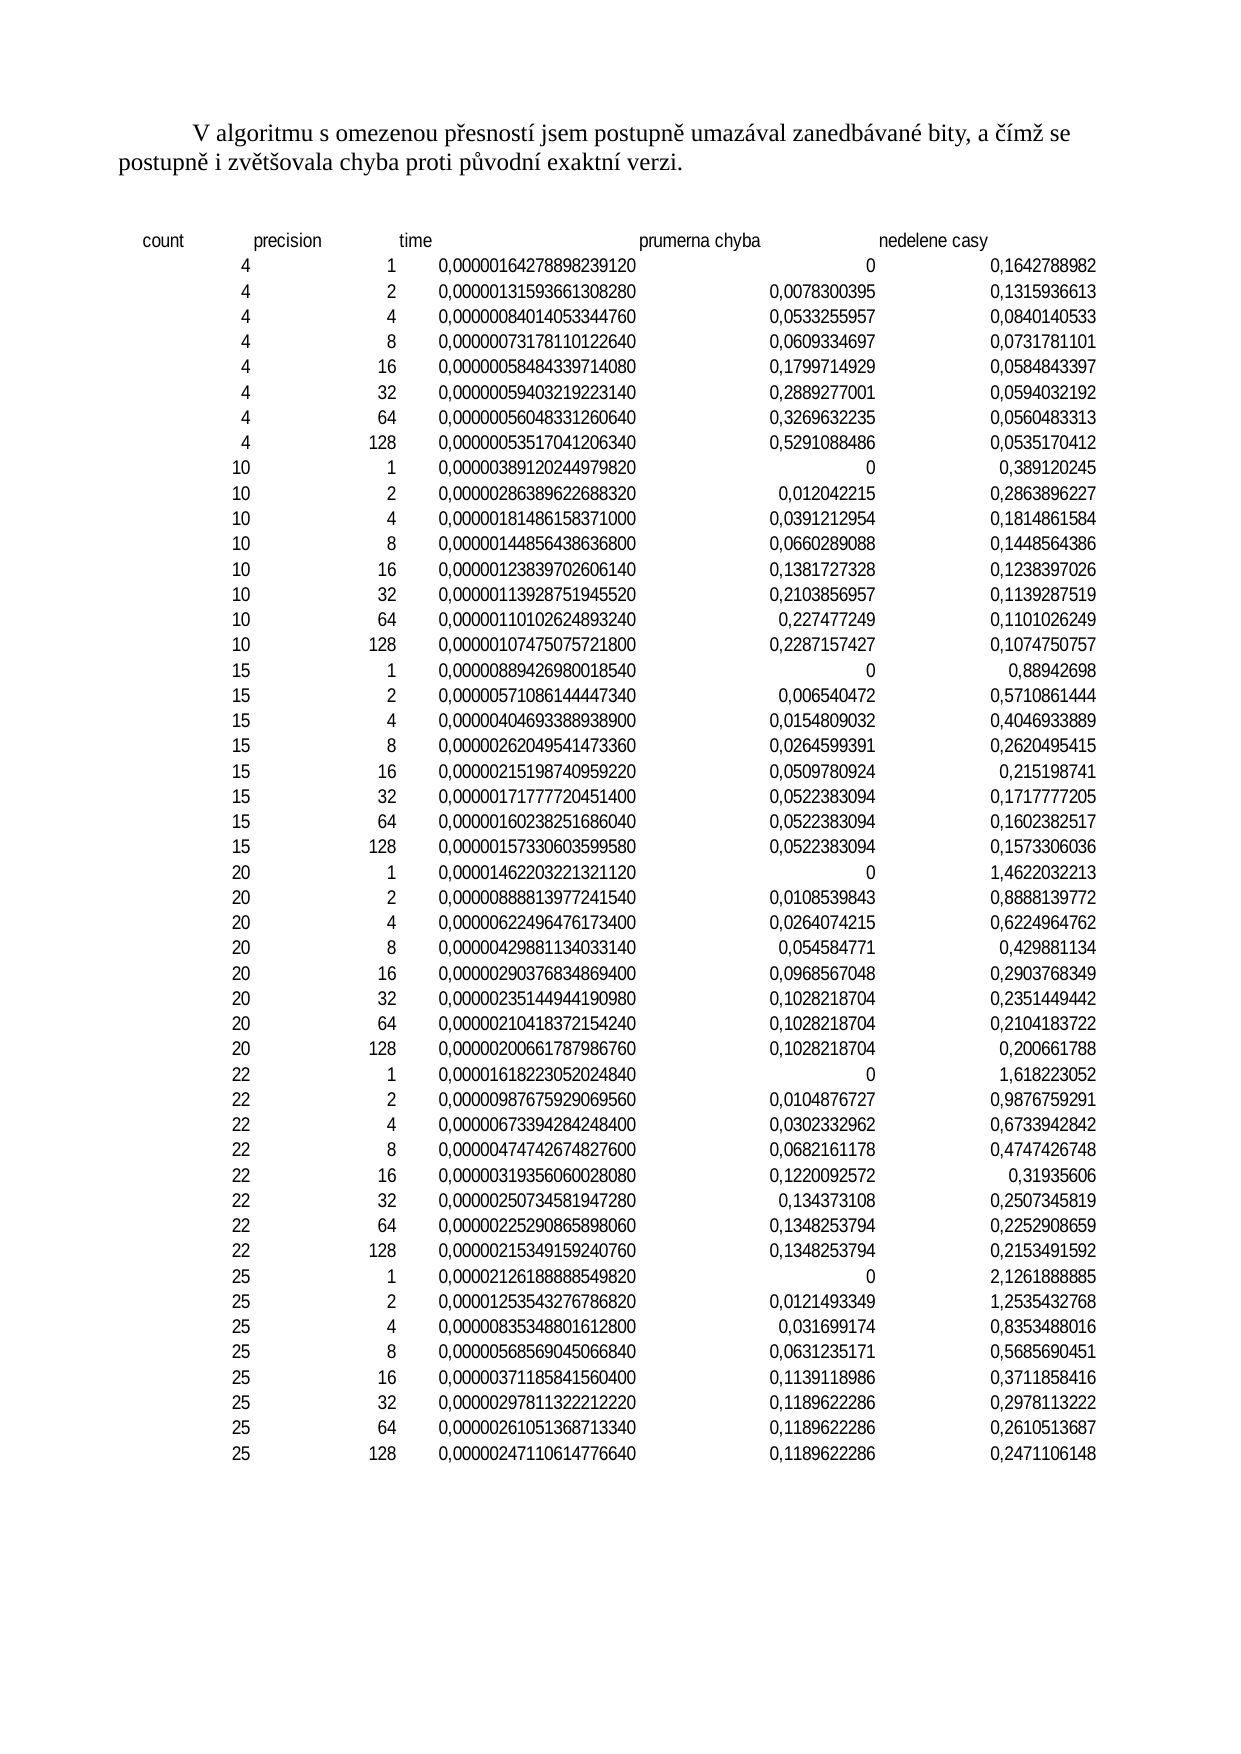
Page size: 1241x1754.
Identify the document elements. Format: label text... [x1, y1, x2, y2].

text V algoritmu s omezenou přesností jsem postupně umazával zanedbávané bity, a čímž se postupně i zvětšovala chyba proti původní exaktní verzi. [118, 118, 1122, 176]
